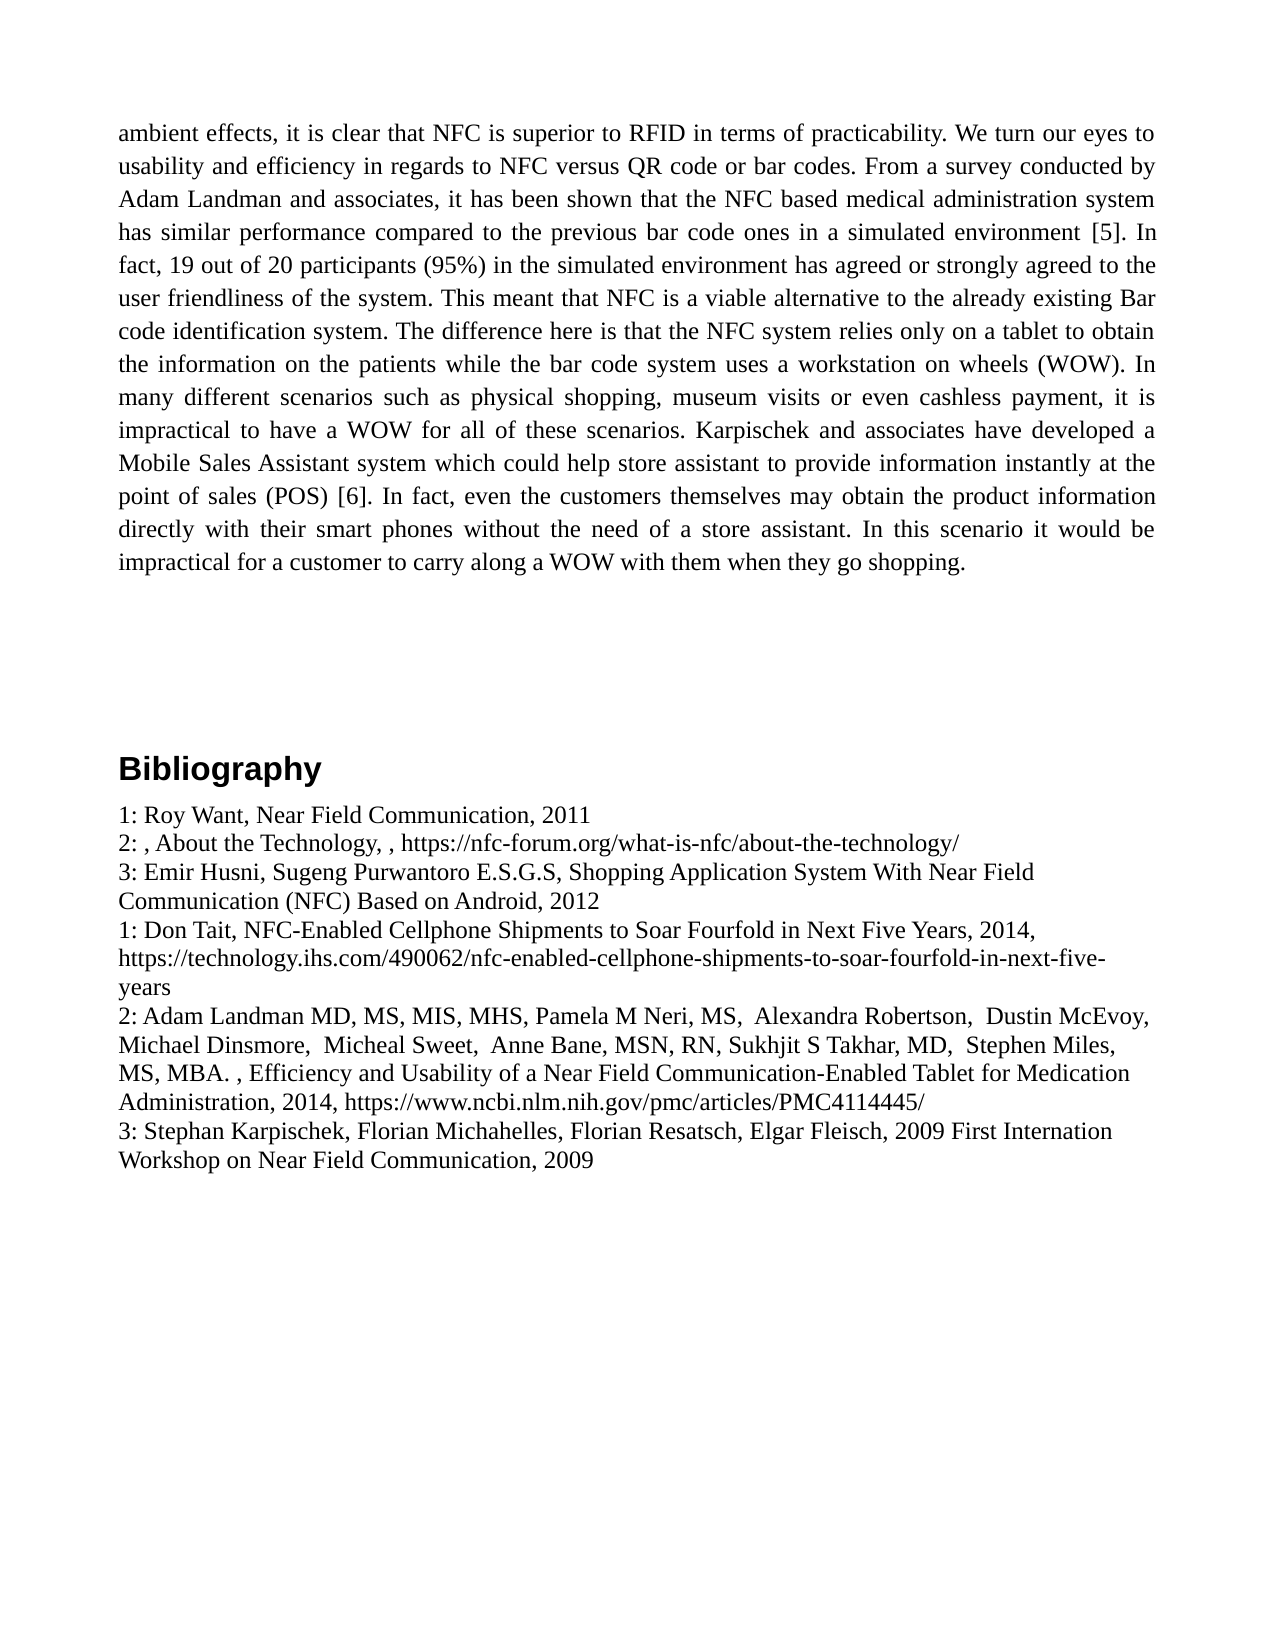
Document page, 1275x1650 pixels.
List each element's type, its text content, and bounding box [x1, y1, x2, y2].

text 2: , About the Technology, , https://nfc-forum.org/what-is-nfc/about-the-technology/ [118, 828, 1157, 857]
text 3: Emir Husni, Sugeng Purwantoro E.S.G.S, Shopping Application System With Near Field Communication (NFC) Based on Android, 2012 [118, 857, 1157, 915]
text 3: Stephan Karpischek, Florian Michahelles, Florian Resatsch, Elgar Fleisch, 2009 First Internation Workshop on Near Field Communication, 2009 [118, 1116, 1157, 1173]
text The NFC forum was created in 2004 to bring together existing mobile RFID standards together which would in turn enable the creation of more innovative applications. Today, NFC market penetration has reached 64% of all mobile phones shipped according to a forecast [1]. This meant that the problems that plague the RFID solution due to the lack of a user accessible reader is no longer an issue for this technology. As the NFC tag can also be invisible to the user as well as its immunity towards most ambient effects, it is clear that NFC is superior to RFID in terms of practicability. We turn our eyes to usability and efficiency in regards to NFC versus QR code or bar codes. From a survey conducted by Adam Landman and associates, it has been shown that the NFC based medical administration system has similar performance compared to the previous bar code ones in a simulated environment [2]. In fact, 19 out of 20 participants (95%) in the simulated environment has agreed or strongly agreed to the user friendliness of the system. This meant that NFC is a viable alternative to the already existing Bar code identification system. The difference here is that the NFC system relies only on a tablet to obtain the information on the patients while the bar code system uses a workstation on wheels (WOW). In many different scenarios such as physical shopping, museum visits or even cashless payment, it is impractical to have a WOW for all of these scenarios. Karpischek and associates have developed a Mobile Sales Assistant system which could help store assistant to provide information instantly at the point of sales (POS) [3]. In fact, even the customers themselves may obtain the product information directly with their smart phones without the need of a store assistant. In this scenario it would be impractical for a customer to carry along a WOW with them when they go shopping. [118, 118, 1157, 576]
subtitle Bibliography [118, 749, 1157, 787]
text 1: Don Tait, NFC-Enabled Cellphone Shipments to Soar Fourfold in Next Five Years, 2014, https://technology.ihs.com/490062/nfc-enabled-cellphone-shipments-to-soar-fourfold-in-next-five-years [118, 915, 1157, 1001]
text 2: Adam Landman MD, MS, MIS, MHS, Pamela M Neri, MS, Alexandra Robertson, Dustin McEvoy, Michael Dinsmore, Micheal Sweet, Anne Bane, MSN, RN, Sukhjit S Takhar, MD, Stephen Miles, MS, MBA. , Efficiency and Usability of a Near Field Communication-Enabled Tablet for Medication Administration, 2014, https://www.ncbi.nlm.nih.gov/pmc/articles/PMC4114445/ [118, 1001, 1157, 1116]
text 1: Roy Want, Near Field Communication, 2011 [118, 800, 1157, 828]
